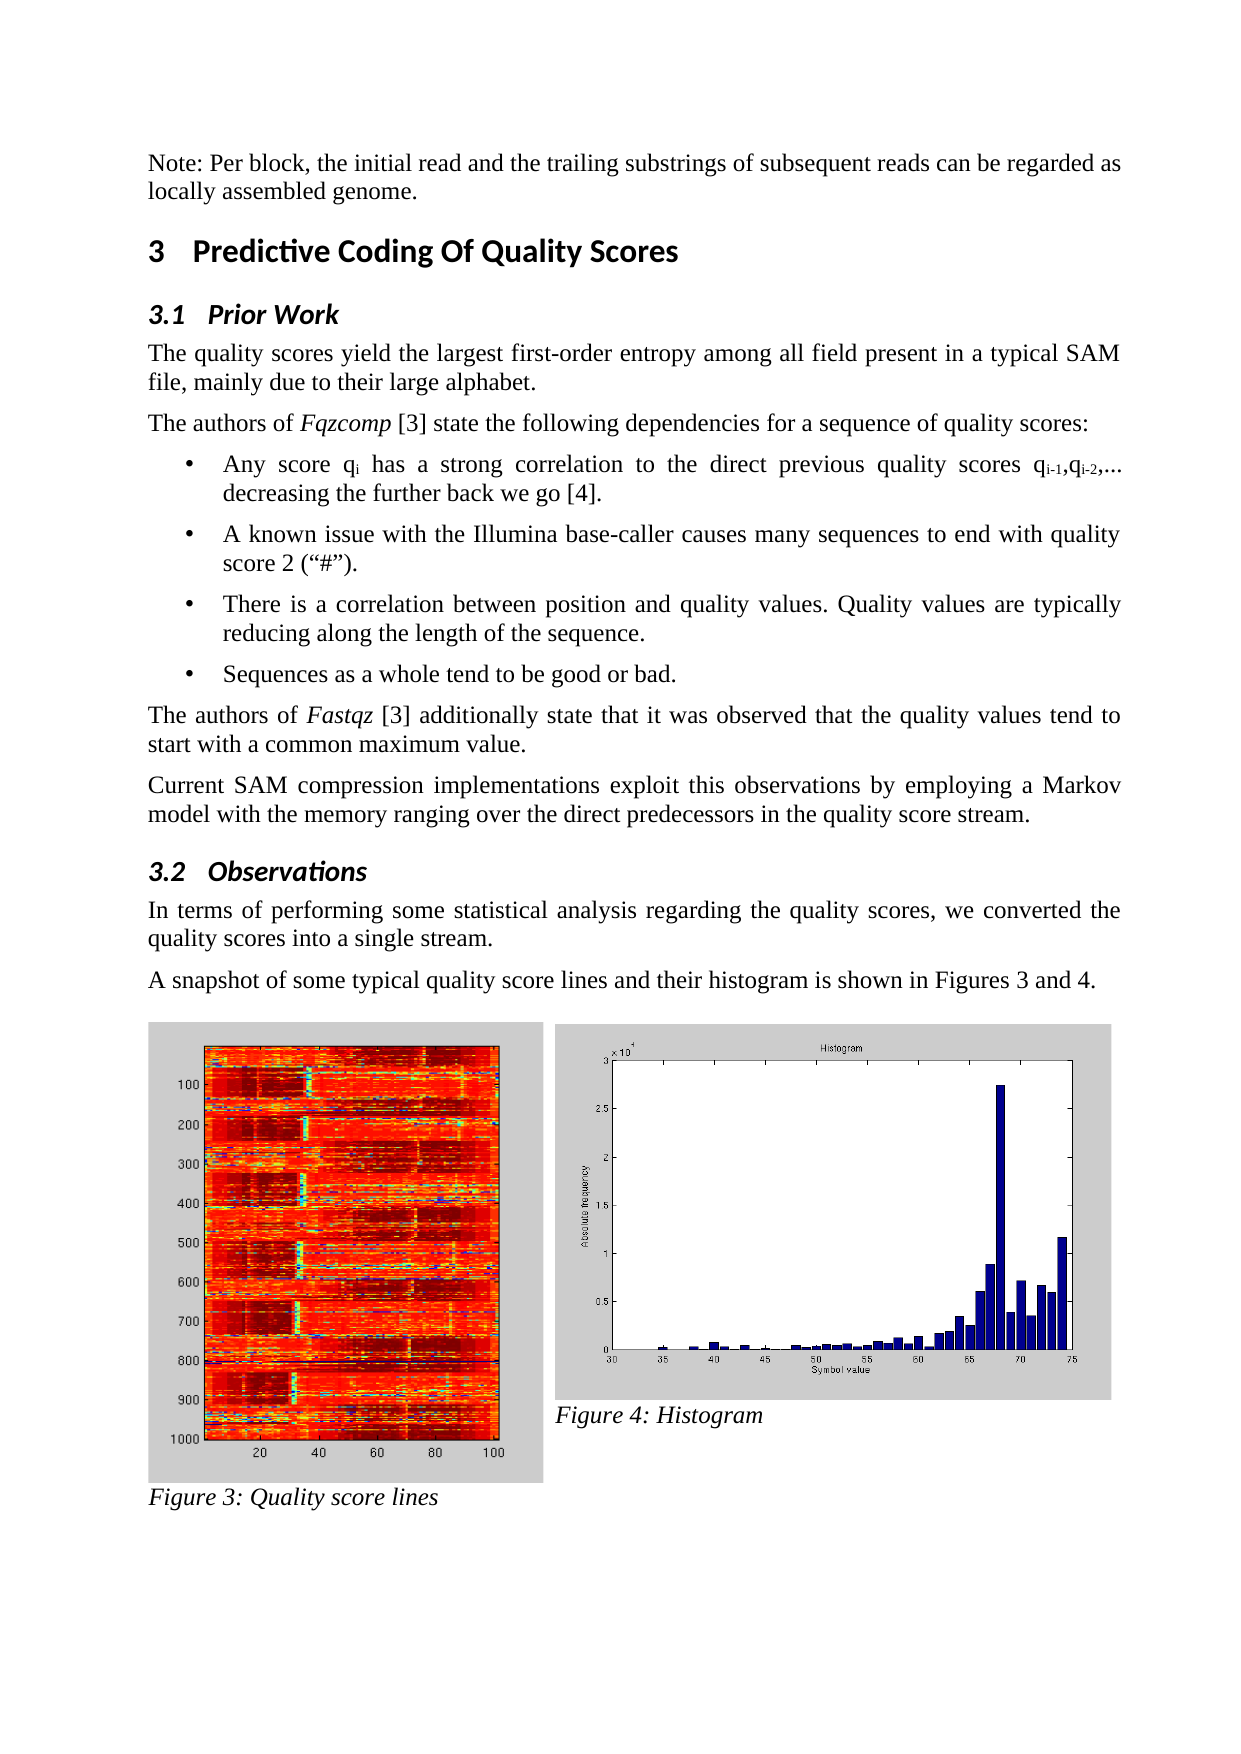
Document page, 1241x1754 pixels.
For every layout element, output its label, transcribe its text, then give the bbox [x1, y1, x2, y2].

text The quality scores yield the largest first-order entropy among all field present in a typical SAM file, mainly due to their large alphabet. [148, 338, 1122, 395]
text Figure 3: Quality score lines [148, 1483, 543, 1511]
list A known issue with the Illumina base-caller causes many sequences to end with quality score 2 (“#”). [185, 519, 1122, 577]
list There is a correlation between position and quality values. Quality values are typically reducing along the length of the sequence. [185, 589, 1122, 647]
text A snapshot of some typical quality score lines and their histogram is shown in Figures 3 and 4. [148, 965, 1122, 993]
picture [555, 1024, 1112, 1400]
list Sequences as a whole tend to be good or bad. [185, 659, 1122, 688]
text Current SAM compression implementations exploit this observations by employing a Markov model with the memory ranging over the direct predecessors in the quality score stream. [148, 770, 1122, 828]
subtitle Observations [148, 853, 1122, 888]
text Figure 4: Histogram [555, 1400, 1112, 1429]
text The authors of Fqzcomp [3] state the following dependencies for a sequence of quality scores: [148, 408, 1122, 437]
picture [148, 1022, 544, 1483]
list Any score qi has a strong correlation to the direct previous quality scores qi-1,qi-2,... decreasing the further back we go [4]. [185, 449, 1122, 507]
text The authors of Fastqz [3] additionally state that it was observed that the quality values tend to start with a common maximum value. [148, 700, 1122, 758]
text Note: Per block, the initial read and the trailing substrings of subsequent reads can be regarded as locally assembled genome. [148, 148, 1122, 205]
subtitle Prior Work [148, 296, 1122, 332]
subtitle Predictive Coding Of Quality Scores [148, 230, 1122, 271]
text In terms of performing some statistical analysis regarding the quality scores, we converted the quality scores into a single stream. [148, 895, 1122, 952]
